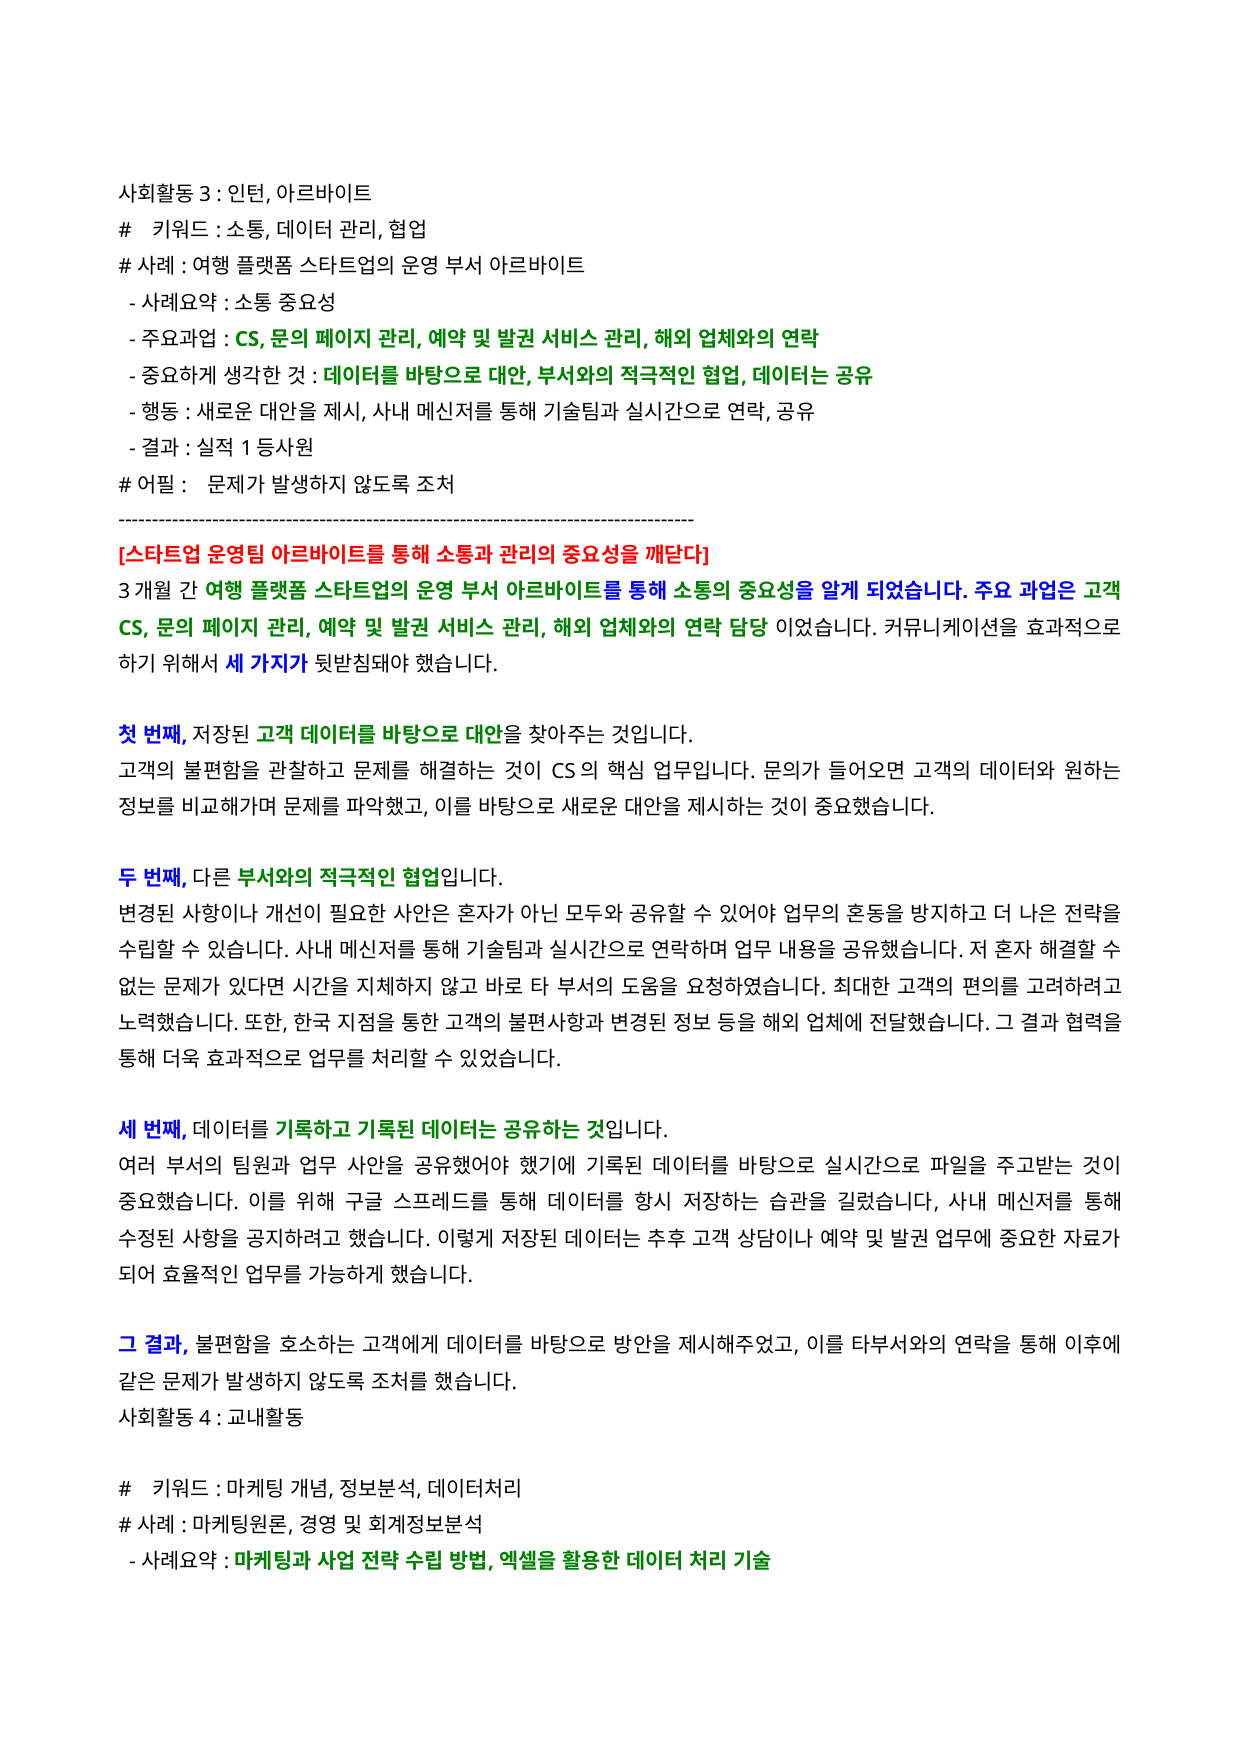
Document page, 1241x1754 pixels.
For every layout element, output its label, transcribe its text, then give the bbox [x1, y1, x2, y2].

text # 키워드 : 마케팅 개념, 정보분석, 데이터처리 [118, 1472, 1122, 1502]
text 사회활동4 : 교내활동 [118, 1401, 1122, 1432]
text # 키워드 : 소통, 데이터 관리, 협업 [118, 213, 1122, 244]
text - 행동 : 새로운 대안을 제시, 사내 메신저를 통해 기술팀과 실시간으로 연락, 공유 [118, 395, 1122, 426]
text 사회활동3 : 인턴, 아르바이트 [118, 177, 1122, 207]
text 세 번째, 데이터를 기록하고 기록된 데이터는 공유하는 것입니다. [118, 1113, 1122, 1143]
text - 주요과업 : CS, 문의 페이지 관리, 예약 및 발권 서비스 관리, 해외 업체와의 연락 [118, 322, 1122, 353]
text 그 결과, 불편함을 호소하는 고객에게 데이터를 바탕으로 방안을 제시해주었고, 이를 타부서와의 연락을 통해 이후에 같은 문제가 발생하지 않도록 조처를 했습니다. [118, 1329, 1122, 1395]
text - 사례요약 : 소통 중요성 [118, 286, 1122, 316]
text 두 번째, 다른 부서와의 적극적인 협업입니다. [118, 861, 1122, 891]
text 여러 부서의 팀원과 업무 사안을 공유했어야 했기에 기록된 데이터를 바탕으로 실시간으로 파일을 주고받는 것이 중요했습니다. 이를 위해 구글 스프레드를 통해 데이터를 항시 저장하는 습관을 길렀습니다, 사내 메신저를 통해 수정된 사항을 공지하려고 했습니다. 이렇게 저장된 데이터는 추후 고객 상담이나 예약 및 발권 업무에 중요한 자료가 되어 효율적인 업무를 가능하게 했습니다. [118, 1149, 1122, 1289]
text - 결과 : 실적 1등사원 [118, 432, 1122, 462]
text -------------------------------------------------------------------------------------- [118, 504, 1122, 533]
text 첫 번째, 저장된 고객 데이터를 바탕으로 대안을 찾아주는 것입니다. [118, 718, 1122, 748]
text - 사례요약 : 마케팅과 사업 전략 수립 방법, 엑셀을 활용한 데이터 처리 기술 [118, 1544, 1122, 1575]
text 변경된 사항이나 개선이 필요한 사안은 혼자가 아닌 모두와 공유할 수 있어야 업무의 혼동을 방지하고 더 나은 전략을 수립할 수 있습니다. 사내 메신저를 통해 기술팀과 실시간으로 연락하며 업무 내용을 공유했습니다. 저 혼자 해결할 수 없는 문제가 있다면 시간을 지체하지 않고 바로 타 부서의 도움을 요청하였습니다. 최대한 고객의 편의를 고려하려고 노력했습니다. 또한, 한국 지점을 통한 고객의 불편사항과 변경된 정보 등을 해외 업체에 전달했습니다. 그 결과 협력을 통해 더욱 효과적으로 업무를 처리할 수 있었습니다. [118, 897, 1122, 1073]
text 3개월 간 여행 플랫폼 스타트업의 운영 부서 아르바이트를 통해 소통의 중요성을 알게 되었습니다. 주요 과업은 고객 CS, 문의 페이지 관리, 예약 및 발권 서비스 관리, 해외 업체와의 연락 담당 이었습니다. 커뮤니케이션을 효과적으로 하기 위해서 세 가지가 뒷받침돼야 했습니다. [118, 575, 1122, 678]
text - 중요하게 생각한 것 : 데이터를 바탕으로 대안, 부서와의 적극적인 협업, 데이터는 공유 [118, 359, 1122, 389]
text [스타트업 운영팀 아르바이트를 통해 소통과 관리의 중요성을 깨닫다] [118, 538, 1122, 569]
text # 사례 : 마케팅원론, 경영 및 회계정보분석 [118, 1508, 1122, 1538]
text 고객의 불편함을 관찰하고 문제를 해결하는 것이 CS의 핵심 업무입니다. 문의가 들어오면 고객의 데이터와 원하는 정보를 비교해가며 문제를 파악했고, 이를 바탕으로 새로운 대안을 제시하는 것이 중요했습니다. [118, 754, 1122, 821]
text # 사례 : 여행 플랫폼 스타트업의 운영 부서 아르바이트 [118, 250, 1122, 280]
text # 어필 : 문제가 발생하지 않도록 조처 [118, 468, 1122, 498]
